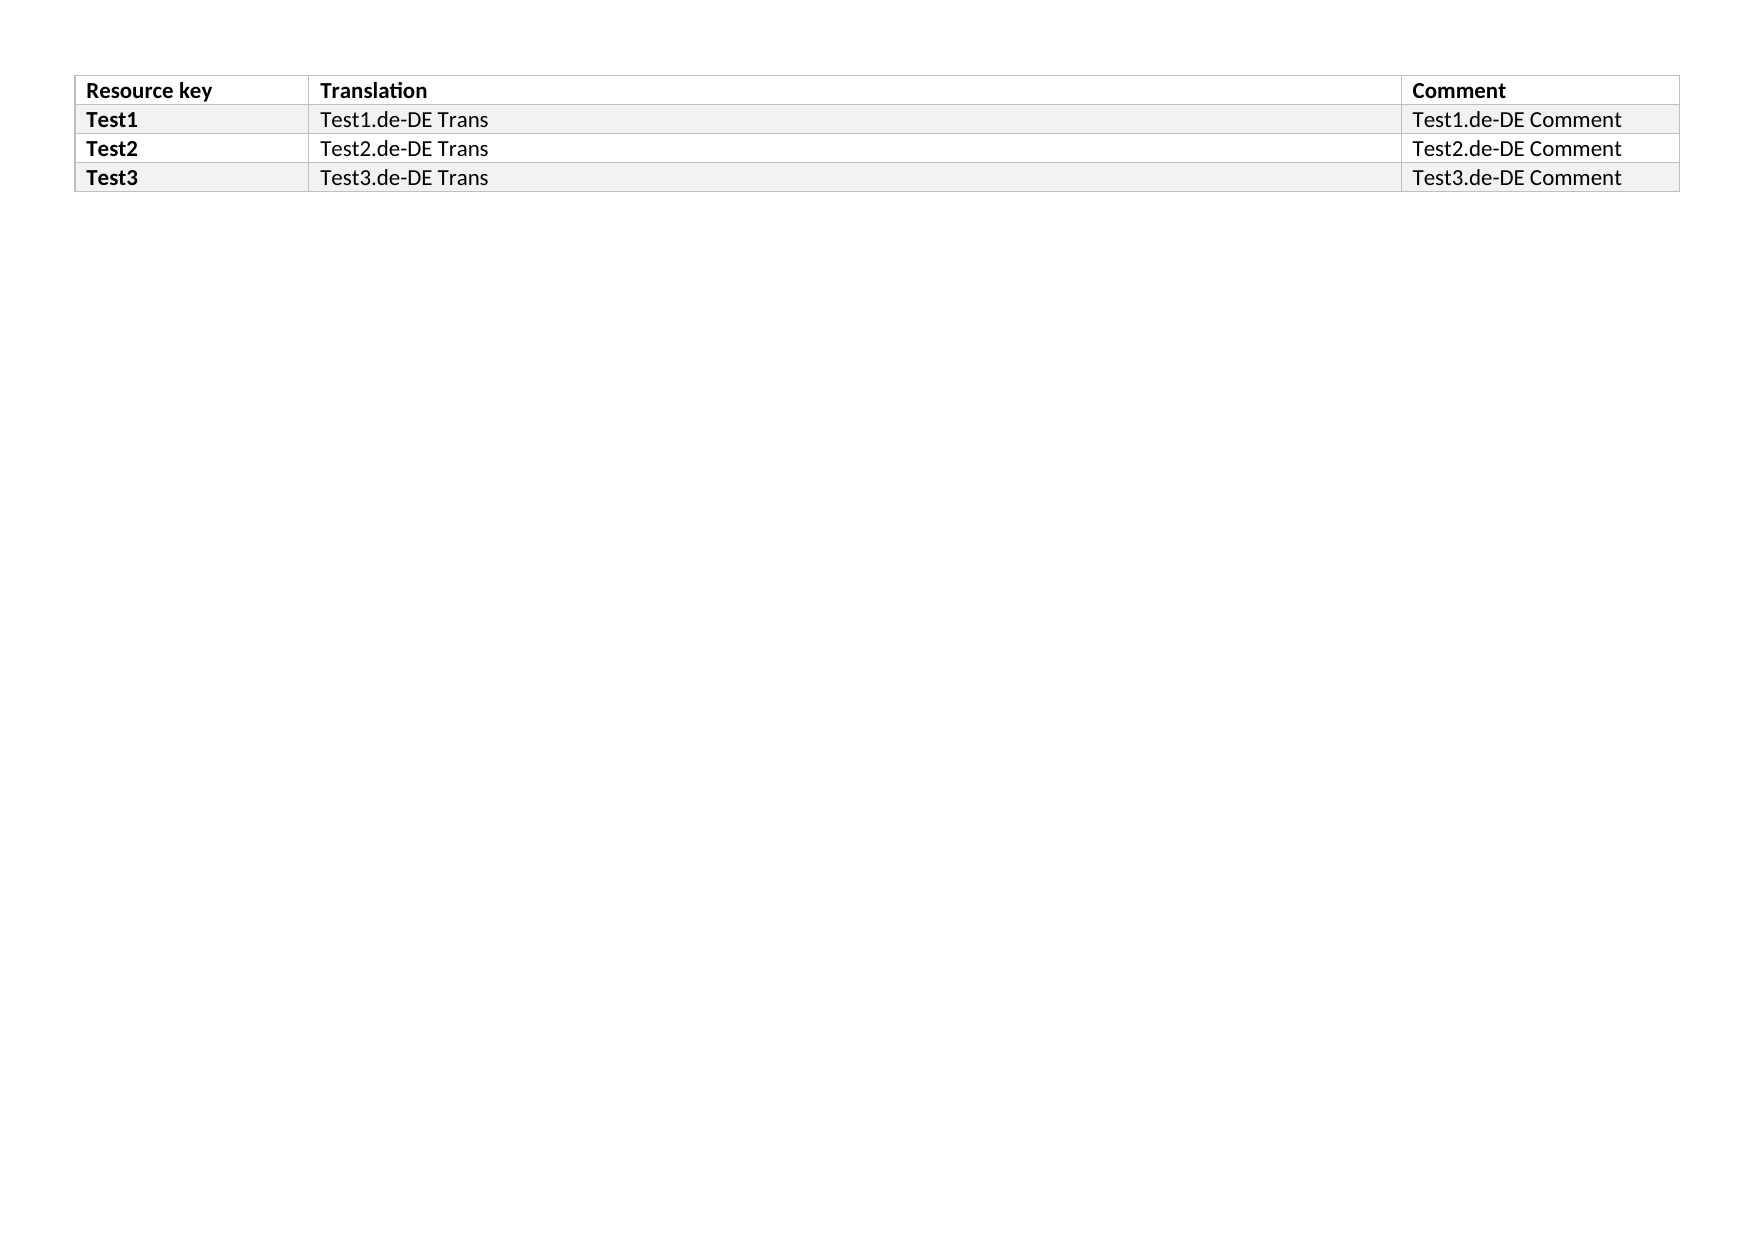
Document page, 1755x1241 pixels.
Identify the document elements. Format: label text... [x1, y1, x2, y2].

table_header Resource key [76, 76, 308, 104]
table_cell Test3.de-DE Trans [309, 163, 1401, 191]
table_cell Test3.de-DE Comment [1402, 163, 1679, 191]
table_cell Test2 [76, 134, 308, 162]
table_header Comment [1402, 76, 1679, 104]
table_cell Test2.de-DE Comment [1402, 134, 1679, 162]
table_cell Test2.de-DE Trans [309, 134, 1401, 162]
table_header Translation [309, 76, 1401, 104]
table_cell Test3 [76, 163, 308, 191]
table_cell Test1.de-DE Trans [309, 105, 1401, 133]
table_cell Test1.de-DE Comment [1402, 105, 1679, 133]
table_cell Test1 [76, 105, 308, 133]
